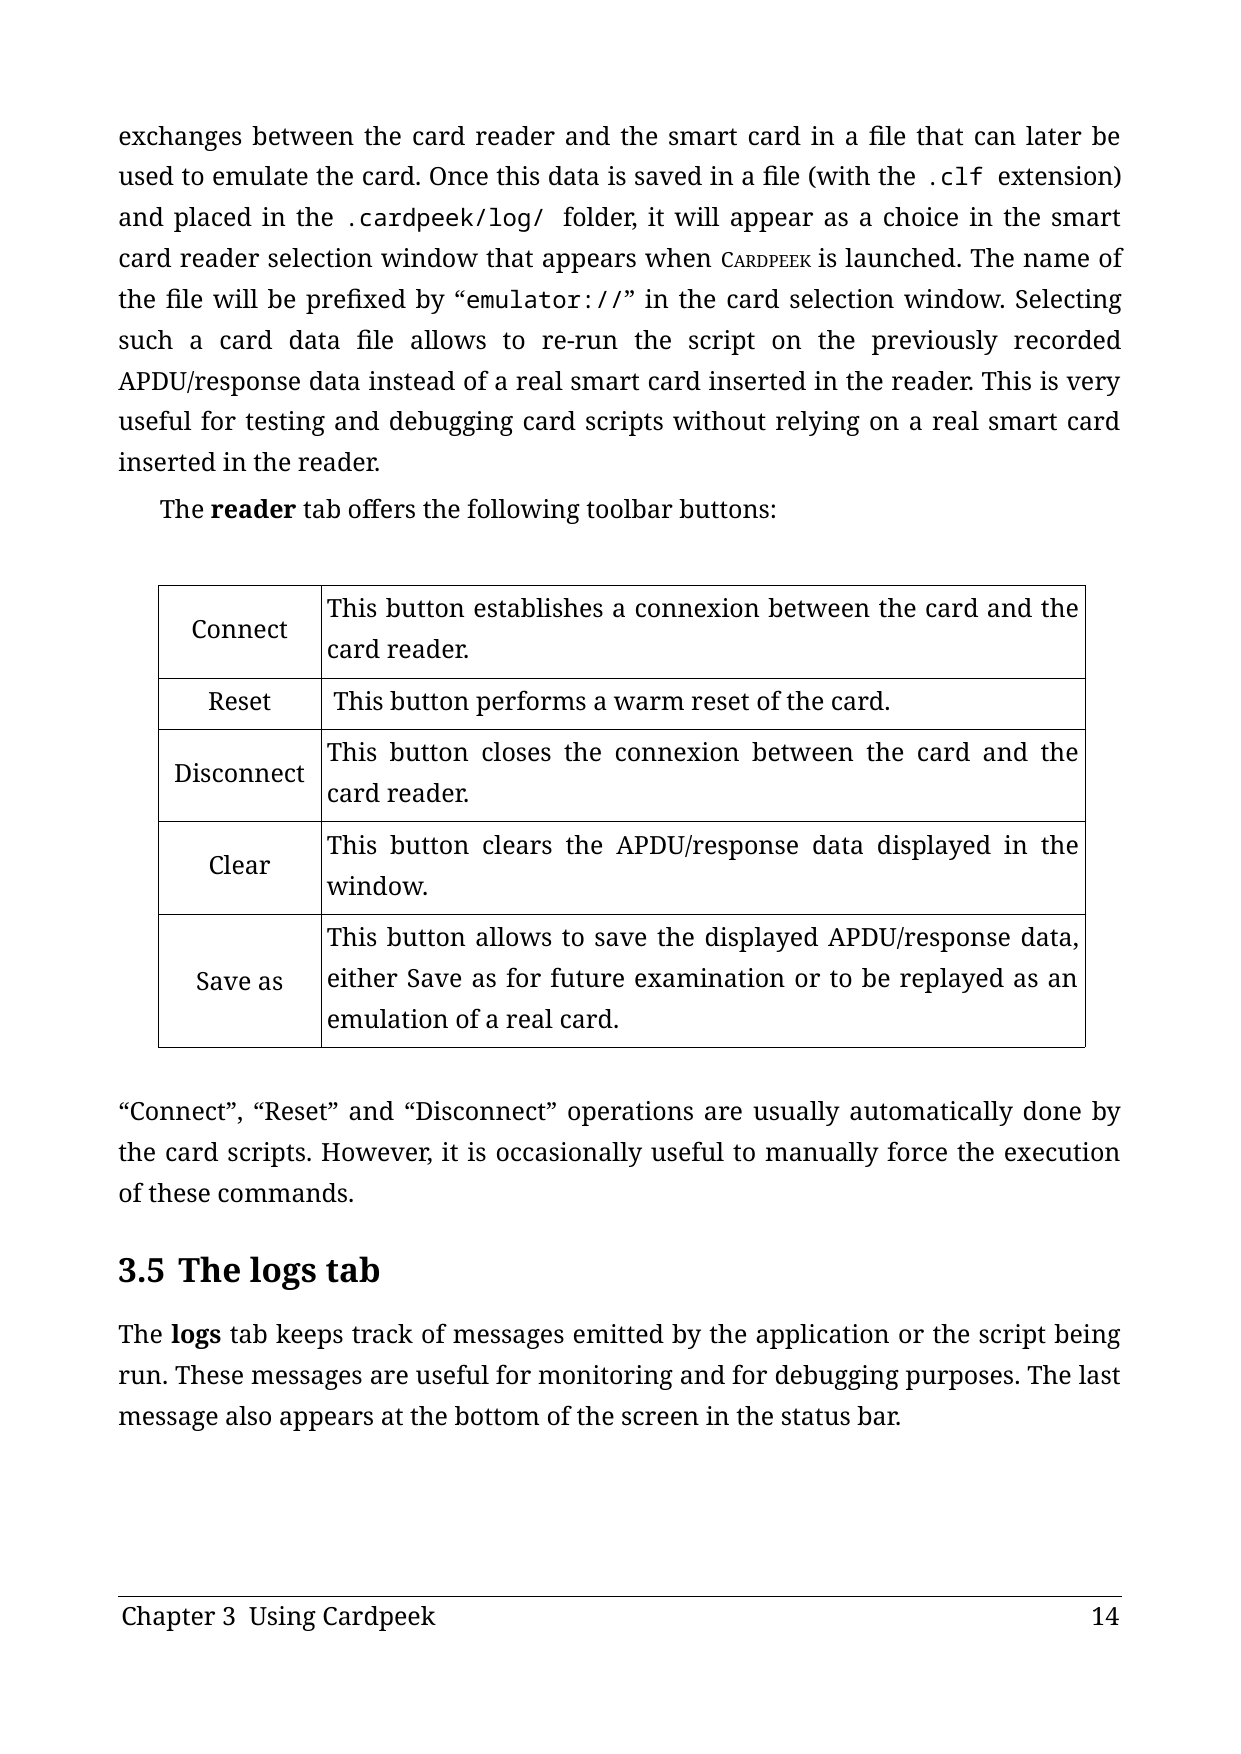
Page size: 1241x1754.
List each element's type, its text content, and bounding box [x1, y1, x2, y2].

text exchanges between the card reader and the smart card in a file that can later be used to emulate the card. Once this data is saved in a file (with the .clf extension) and placed in the .cardpeek/log/ folder, it will appear as a choice in the smart card reader selection window that appears when Cardpeek is launched. The name of the file will be prefixed by “emulator://” in the card selection window. Selecting such a card data file allows to re-run the script on the previously recorded APDU/response data instead of a real smart card inserted in the reader. This is very useful for testing and debugging card scripts without relying on a real smart card inserted in the reader. [118, 118, 1122, 479]
table_header Connect [159, 586, 321, 677]
text “Connect”, “Reset” and “Disconnect” operations are usually automatically done by the card scripts. However, it is occasionally useful to manually force the execution of these commands. [118, 1094, 1122, 1210]
table_cell This button clears the APDU/response data displayed in the window. [322, 822, 1085, 914]
table_cell This button allows to save the displayed APDU/response data, either Save as for future examination or to be replayed as an emulation of a real card. [322, 915, 1085, 1047]
table_cell This button performs a warm reset of the card. [322, 679, 1085, 729]
table_cell Reset [159, 679, 321, 729]
table_cell This button closes the connexion between the card and the card reader. [322, 730, 1085, 821]
table_cell Save as [159, 915, 321, 1047]
subtitle The logs tab [118, 1247, 1122, 1293]
text The reader tab offers the following toolbar buttons: [118, 492, 1122, 526]
table_cell Disconnect [159, 730, 321, 821]
table_header This button establishes a connexion between the card and the card reader. [322, 586, 1085, 677]
text The logs tab keeps track of messages emitted by the application or the script being run. These messages are useful for monitoring and for debugging purposes. The last message also appears at the bottom of the screen in the status bar. [118, 1317, 1122, 1432]
table_cell Clear [159, 822, 321, 914]
